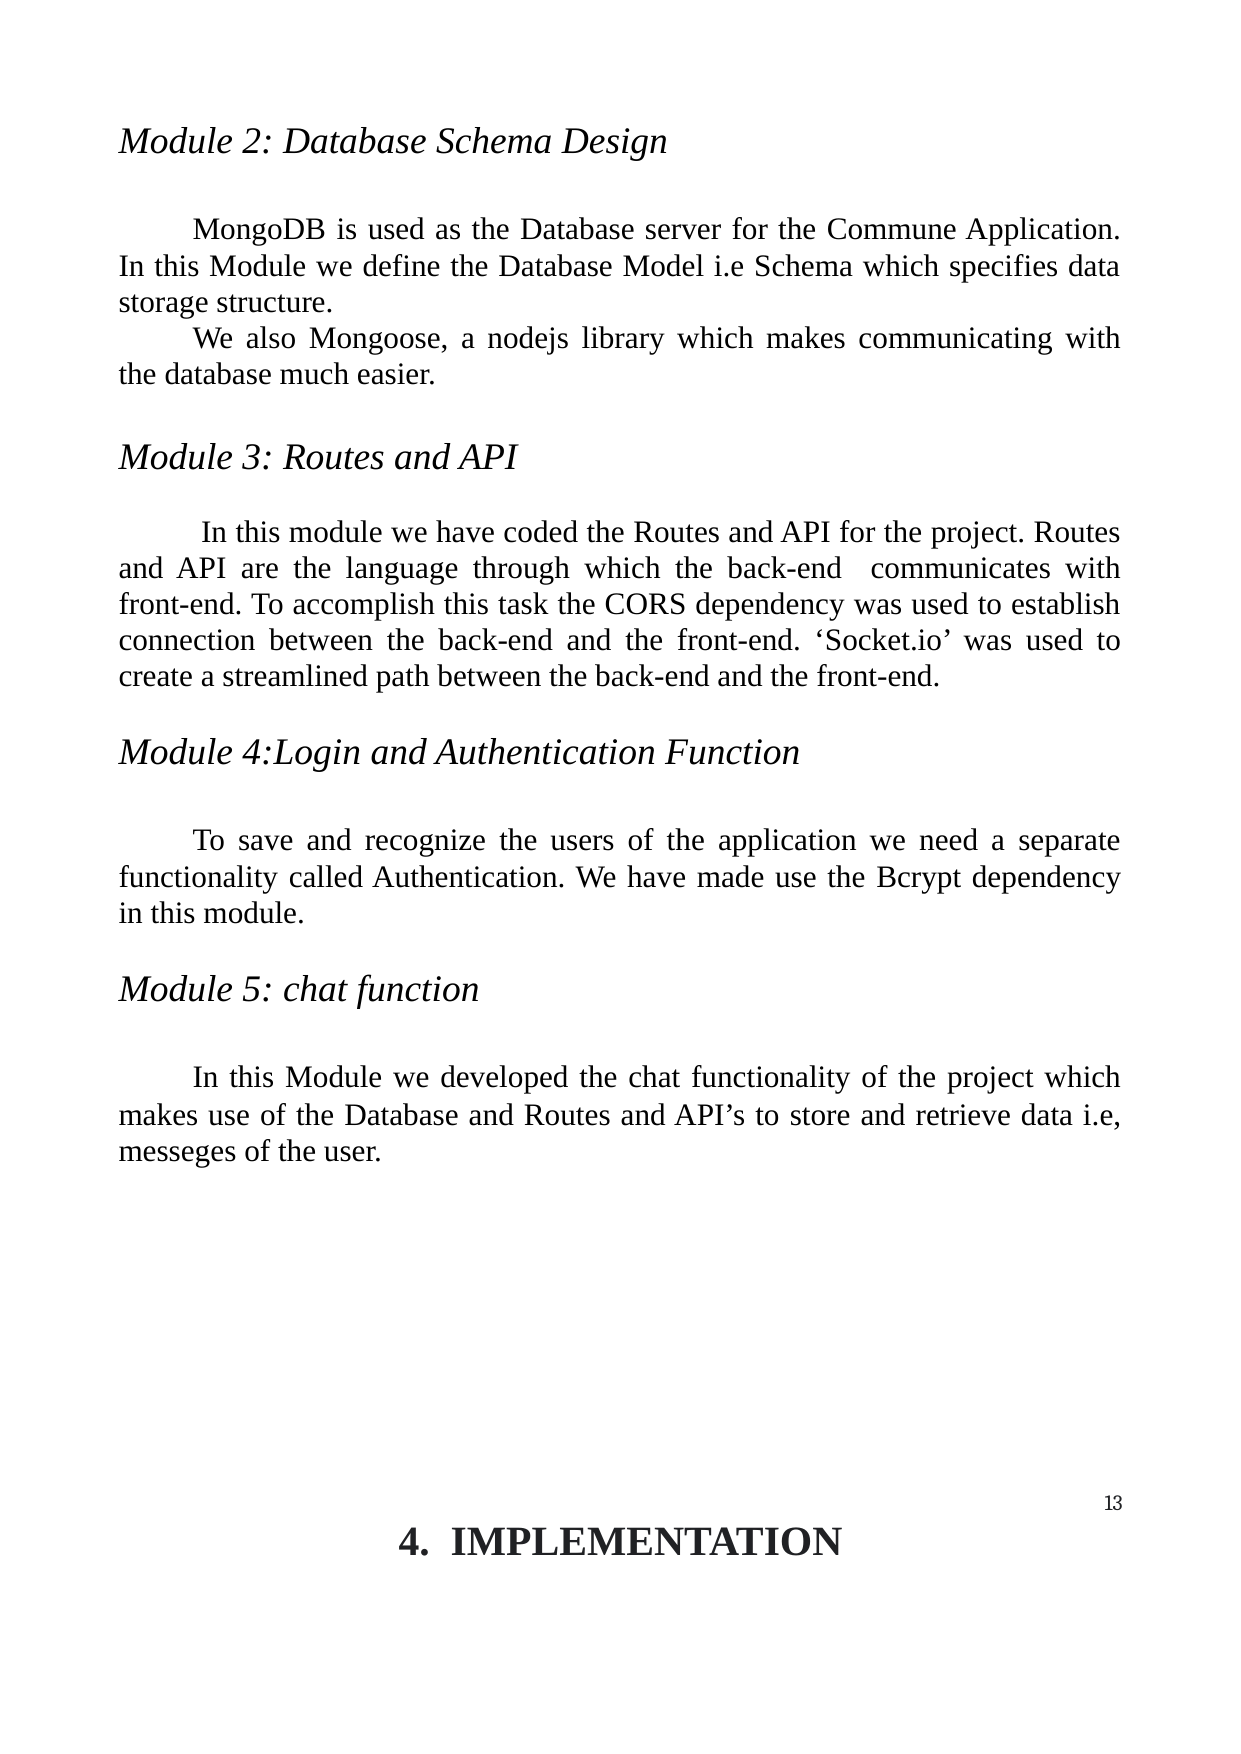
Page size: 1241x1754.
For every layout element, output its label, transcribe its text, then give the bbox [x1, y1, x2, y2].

text In this module we have coded the Routes and API for the project. Routes and API are the language through which the back-end communicates with front-end. To accomplish this task the CORS dependency was used to establish connection between the back-end and the front-end. ‘Socket.io’ was used to create a streamlined path between the back-end and the front-end. [118, 514, 1122, 693]
text MongoDB is used as the Database server for the Commune Application. In this Module we define the Database Model i.e Schema which specifies data storage structure. [118, 204, 1122, 319]
text Module 2: Database Schema Design [118, 118, 1122, 161]
text We also Mongoose, a nodejs library which makes communicating with the database much easier. [118, 319, 1122, 391]
text Module 3: Routes and API [118, 434, 1122, 478]
text To save and recognize the users of the application we need a separate functionality called Authentication. We have made use the Bcrypt dependency in this module. [118, 816, 1122, 931]
text 13 [118, 1491, 1122, 1516]
text Module 4:Login and Authentication Function [118, 729, 1122, 772]
text 4. IMPLEMENTATION [118, 1516, 1122, 1564]
text In this Module we developed the chat functionality of the project which makes use of the Database and Routes and API’s to store and retrieve data i.e, messeges of the user. [118, 1053, 1122, 1168]
text Module 5: chat function [118, 966, 1122, 1009]
